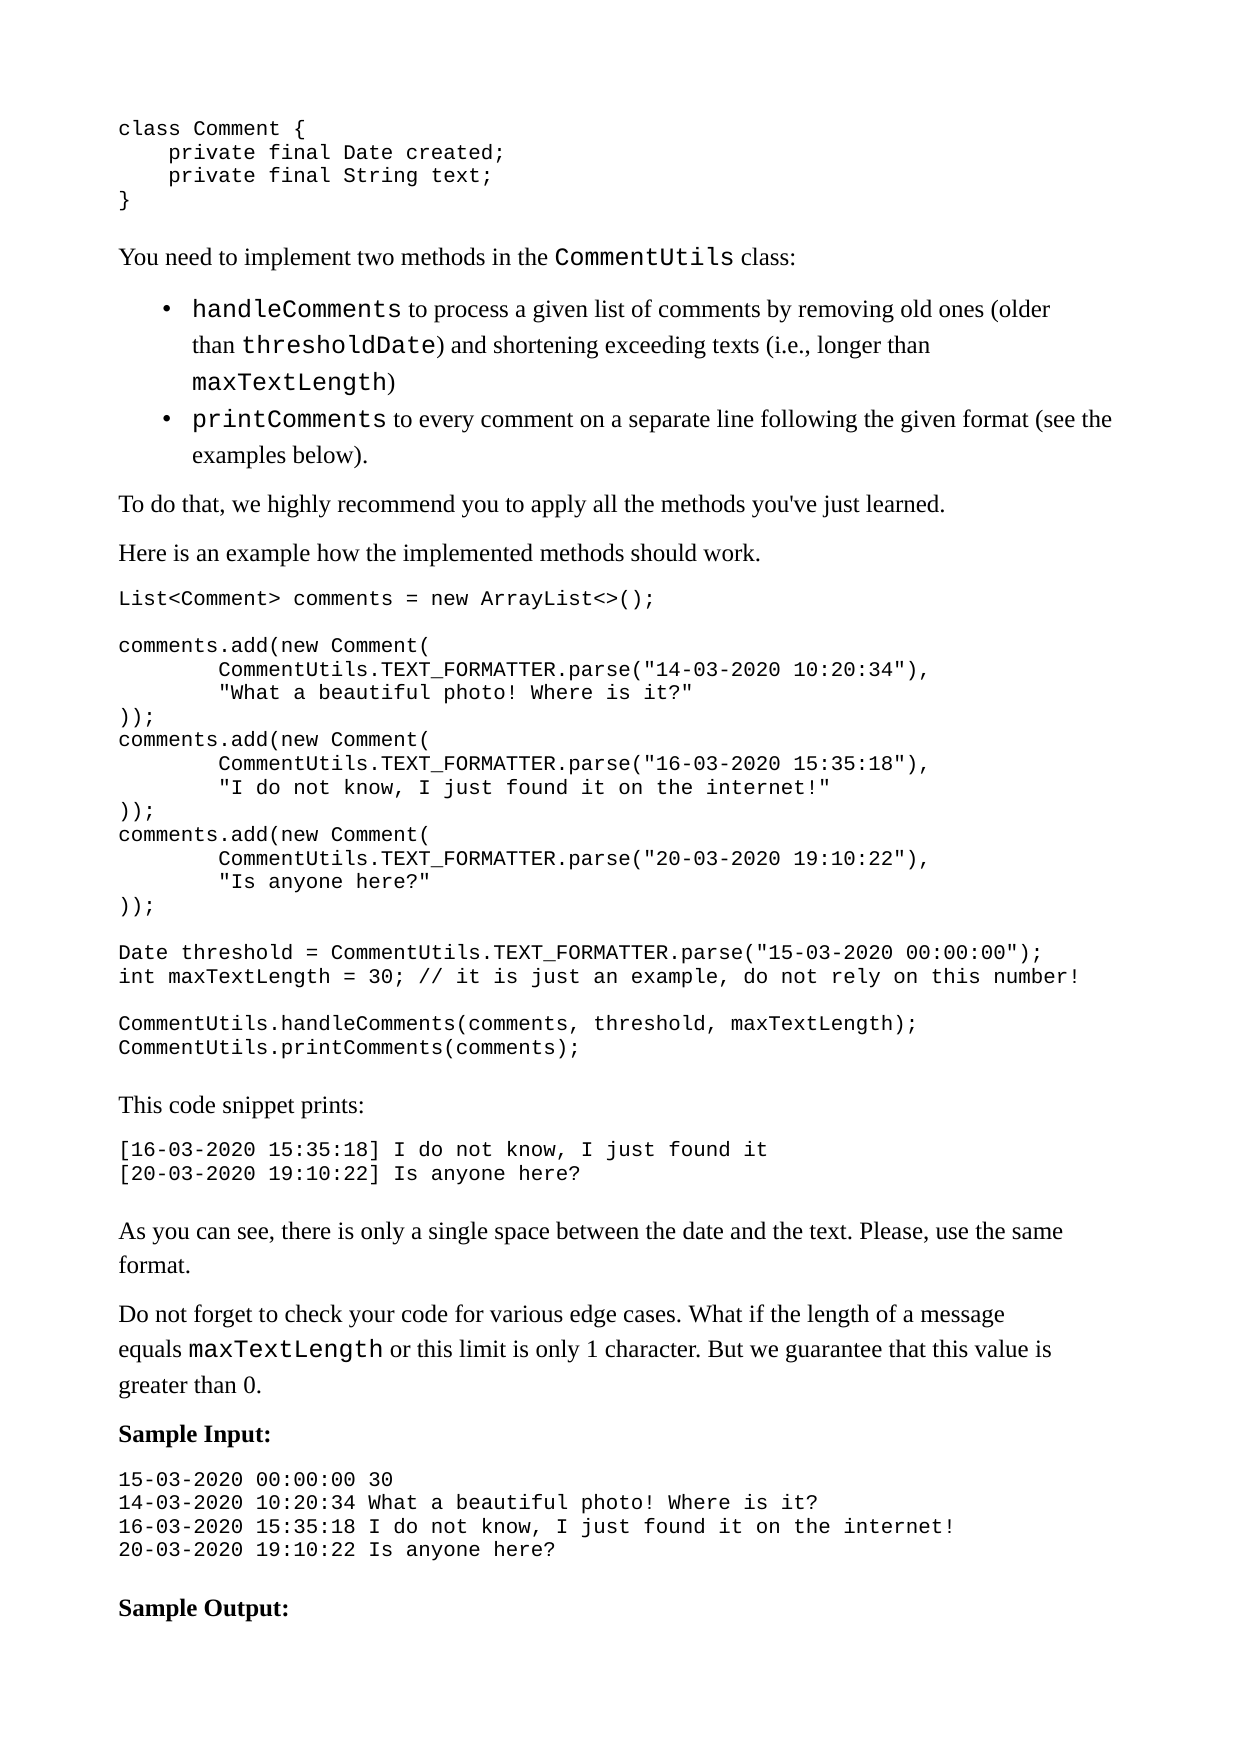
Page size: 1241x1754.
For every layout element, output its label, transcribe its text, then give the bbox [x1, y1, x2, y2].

text )); [118, 800, 1122, 824]
text 20-03-2020 19:10:22 Is anyone here? [118, 1539, 1122, 1563]
text Sample Input: [118, 1419, 1122, 1448]
text Here is an example how the implemented methods should work. [118, 538, 1122, 567]
text } [118, 189, 1122, 213]
text )); [118, 706, 1122, 729]
text [20-03-2020 19:10:22] Is anyone here? [118, 1163, 1122, 1186]
text CommentUtils.TEXT_FORMATTER.parse("16-03-2020 15:35:18"), [118, 753, 1122, 777]
text 15-03-2020 00:00:00 30 [118, 1468, 1122, 1492]
text List<Comment> comments = new ArrayList<>(); [118, 588, 1122, 611]
text class Comment { [118, 118, 1122, 142]
text You need to implement two methods in the CommentUtils class: [118, 242, 1122, 273]
text int maxTextLength = 30; // it is just an example, do not rely on this number! [118, 966, 1122, 989]
text )); [118, 895, 1122, 919]
text "What a beautiful photo! Where is it?" [118, 682, 1122, 706]
list handleComments to process a given list of comments by removing old ones (older than thresholdDate) and shortening exceeding texts (i.e., longer than maxTextLength) [162, 294, 1122, 398]
text CommentUtils.TEXT_FORMATTER.parse("20-03-2020 19:10:22"), [118, 848, 1122, 871]
text 14-03-2020 10:20:34 What a beautiful photo! Where is it? [118, 1492, 1122, 1516]
text To do that, we highly recommend you to apply all the methods you've just learned. [118, 489, 1122, 518]
text Date threshold = CommentUtils.TEXT_FORMATTER.parse("15-03-2020 00:00:00"); [118, 942, 1122, 966]
list printComments to every comment on a separate line following the given format (see the examples below). [162, 404, 1122, 469]
text CommentUtils.TEXT_FORMATTER.parse("14-03-2020 10:20:34"), [118, 658, 1122, 682]
text As you can see, there is only a single space between the date and the text. Please, use the same format. [118, 1216, 1122, 1279]
text comments.add(new Comment( [118, 729, 1122, 753]
text CommentUtils.handleComments(comments, threshold, maxTextLength); [118, 1013, 1122, 1037]
text private final Date created; [118, 142, 1122, 165]
text 16-03-2020 15:35:18 I do not know, I just found it on the internet! [118, 1516, 1122, 1539]
text comments.add(new Comment( [118, 635, 1122, 658]
text "Is anyone here?" [118, 871, 1122, 895]
text CommentUtils.printComments(comments); [118, 1037, 1122, 1061]
text private final String text; [118, 165, 1122, 189]
text This code snippet prints: [118, 1090, 1122, 1119]
text comments.add(new Comment( [118, 824, 1122, 848]
text Do not forget to check your code for various edge cases. What if the length of a message equals maxTextLength or this limit is only 1 character. But we guarantee that this value is greater than 0. [118, 1299, 1122, 1399]
text "I do not know, I just found it on the internet!" [118, 777, 1122, 800]
text [16-03-2020 15:35:18] I do not know, I just found it [118, 1139, 1122, 1163]
text Sample Output: [118, 1593, 1122, 1621]
